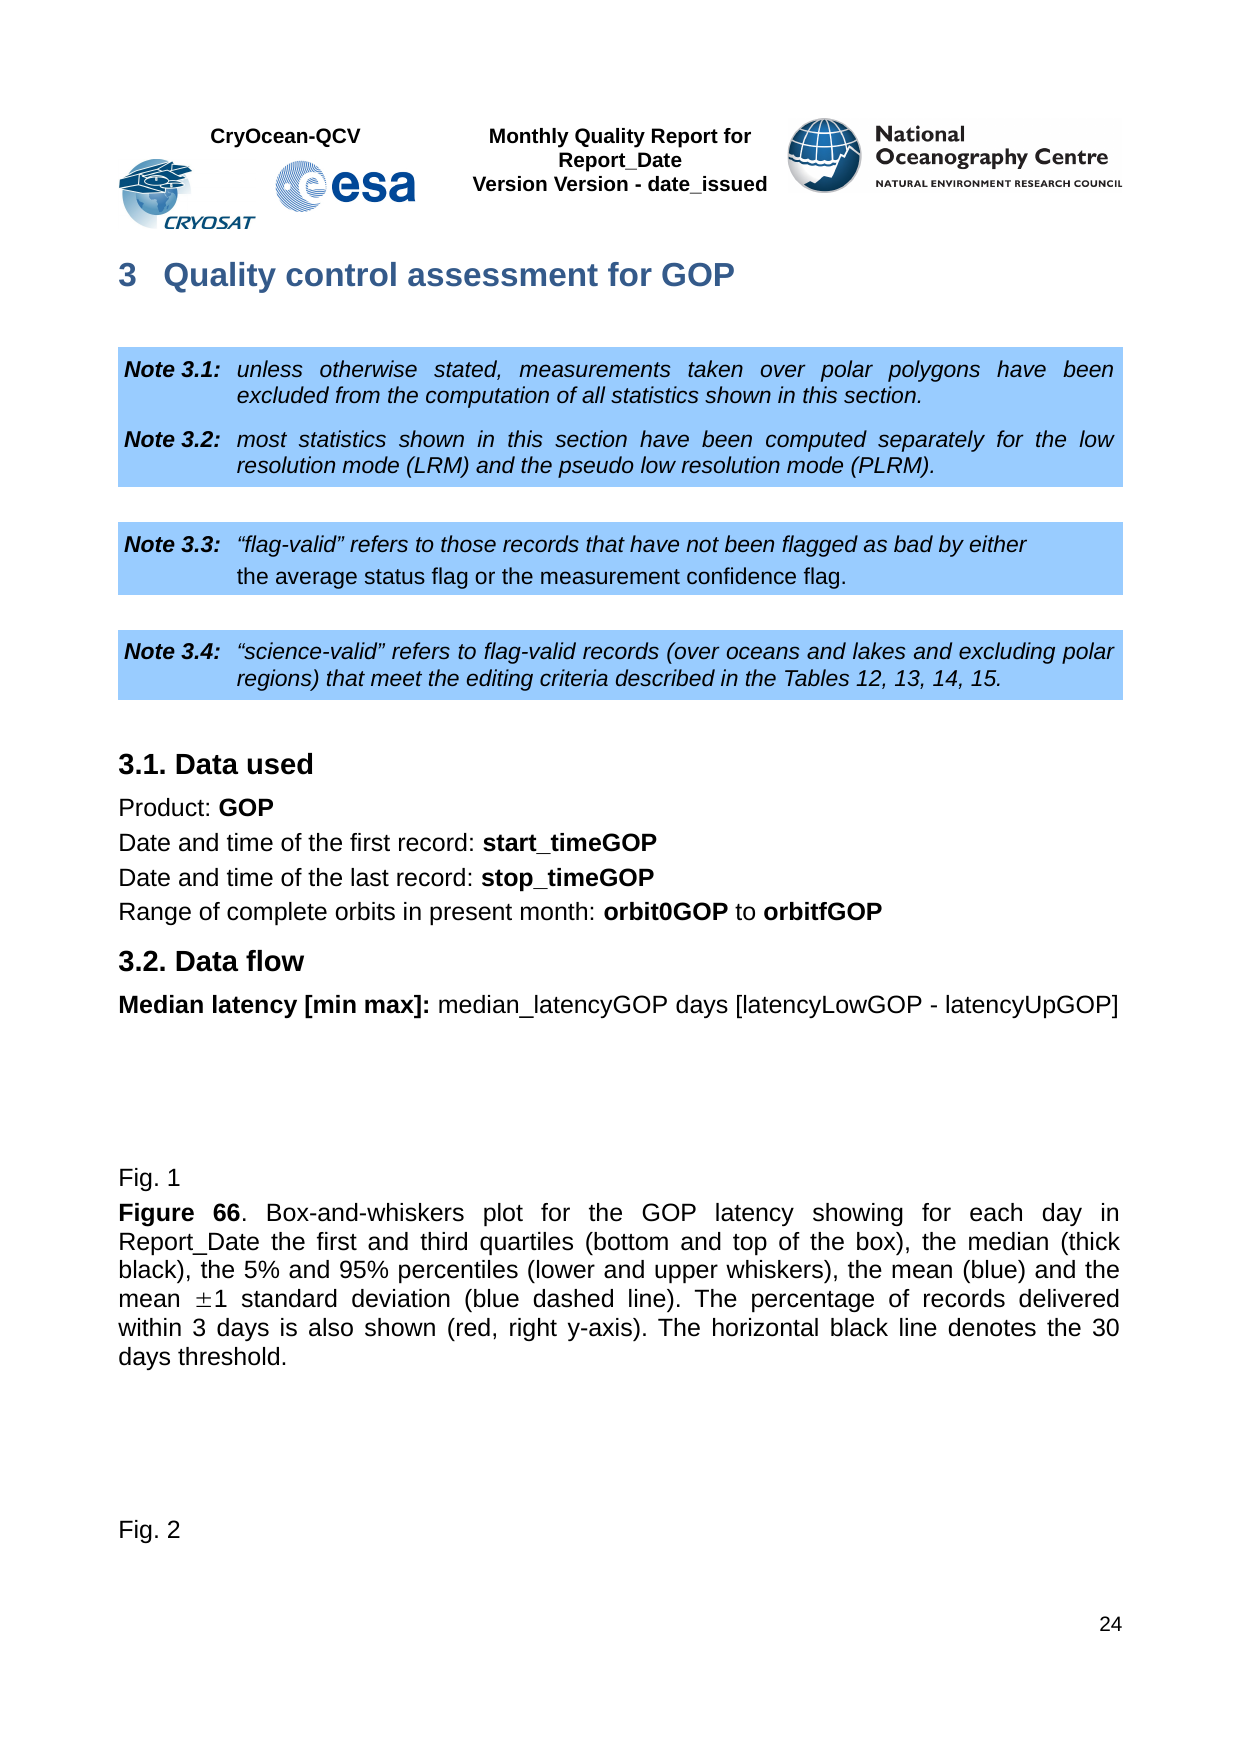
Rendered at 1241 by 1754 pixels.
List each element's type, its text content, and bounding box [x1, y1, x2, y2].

text Fig. 2 [118, 1515, 1122, 1544]
table_cell most statistics shown in this section have been computed separately for the low resolution mode (LRM) and the pseudo low resolution mode (PLRM). [231, 417, 1123, 487]
table_header Note 3.4: [118, 630, 231, 700]
table_header “flag-valid” refers to those records that have not been flagged as bad by either the average status flag or the measurement confidence flag. [231, 522, 1123, 595]
title Date and time of the last record: stop_timeGOP [118, 863, 1122, 891]
table_cell Note 3.2: [118, 417, 231, 487]
subtitle Quality control assessment for GOP [118, 255, 1122, 294]
table_header Note 3.3: [118, 522, 231, 595]
text 3.1. Data used [118, 747, 1122, 781]
table_header Note 3.1: [118, 347, 231, 417]
text Median latency [min max]: median_latencyGOP days [latencyLowGOP - latencyUpGOP] [118, 990, 1122, 1018]
picture [275, 159, 416, 212]
title Product: GOP [118, 793, 1122, 822]
title Date and time of the first record: start_timeGOP [118, 828, 1122, 857]
title Range of complete orbits in present month: orbit0GOP to orbitfGOP [118, 897, 1122, 926]
table_header “science-valid” refers to flag-valid records (over oceans and lakes and excluding polar regions) that meet the editing criteria described in the Tables 12, 13, 14, 15. [231, 630, 1123, 700]
picture [118, 159, 256, 229]
text Figure 66. Box-and-whiskers plot for the GOP latency showing for each day in Report_Date the first and third quartiles (bottom and top of the box), the median (thick black), the 5% and 95% percentiles (lower and upper whiskers), the mean (blue) and the mean ±1 standard deviation (blue dashed line). The percentage of records delivered within 3 days is also shown (red, right y-axis). The horizontal black line denotes the 30 days threshold. [118, 1198, 1122, 1370]
text Fig. 1 [118, 1163, 1122, 1192]
picture [787, 118, 1123, 193]
table_header unless otherwise stated, measurements taken over polar polygons have been excluded from the computation of all statistics shown in this section. [231, 347, 1123, 417]
text 3.2. Data flow [118, 944, 1122, 977]
